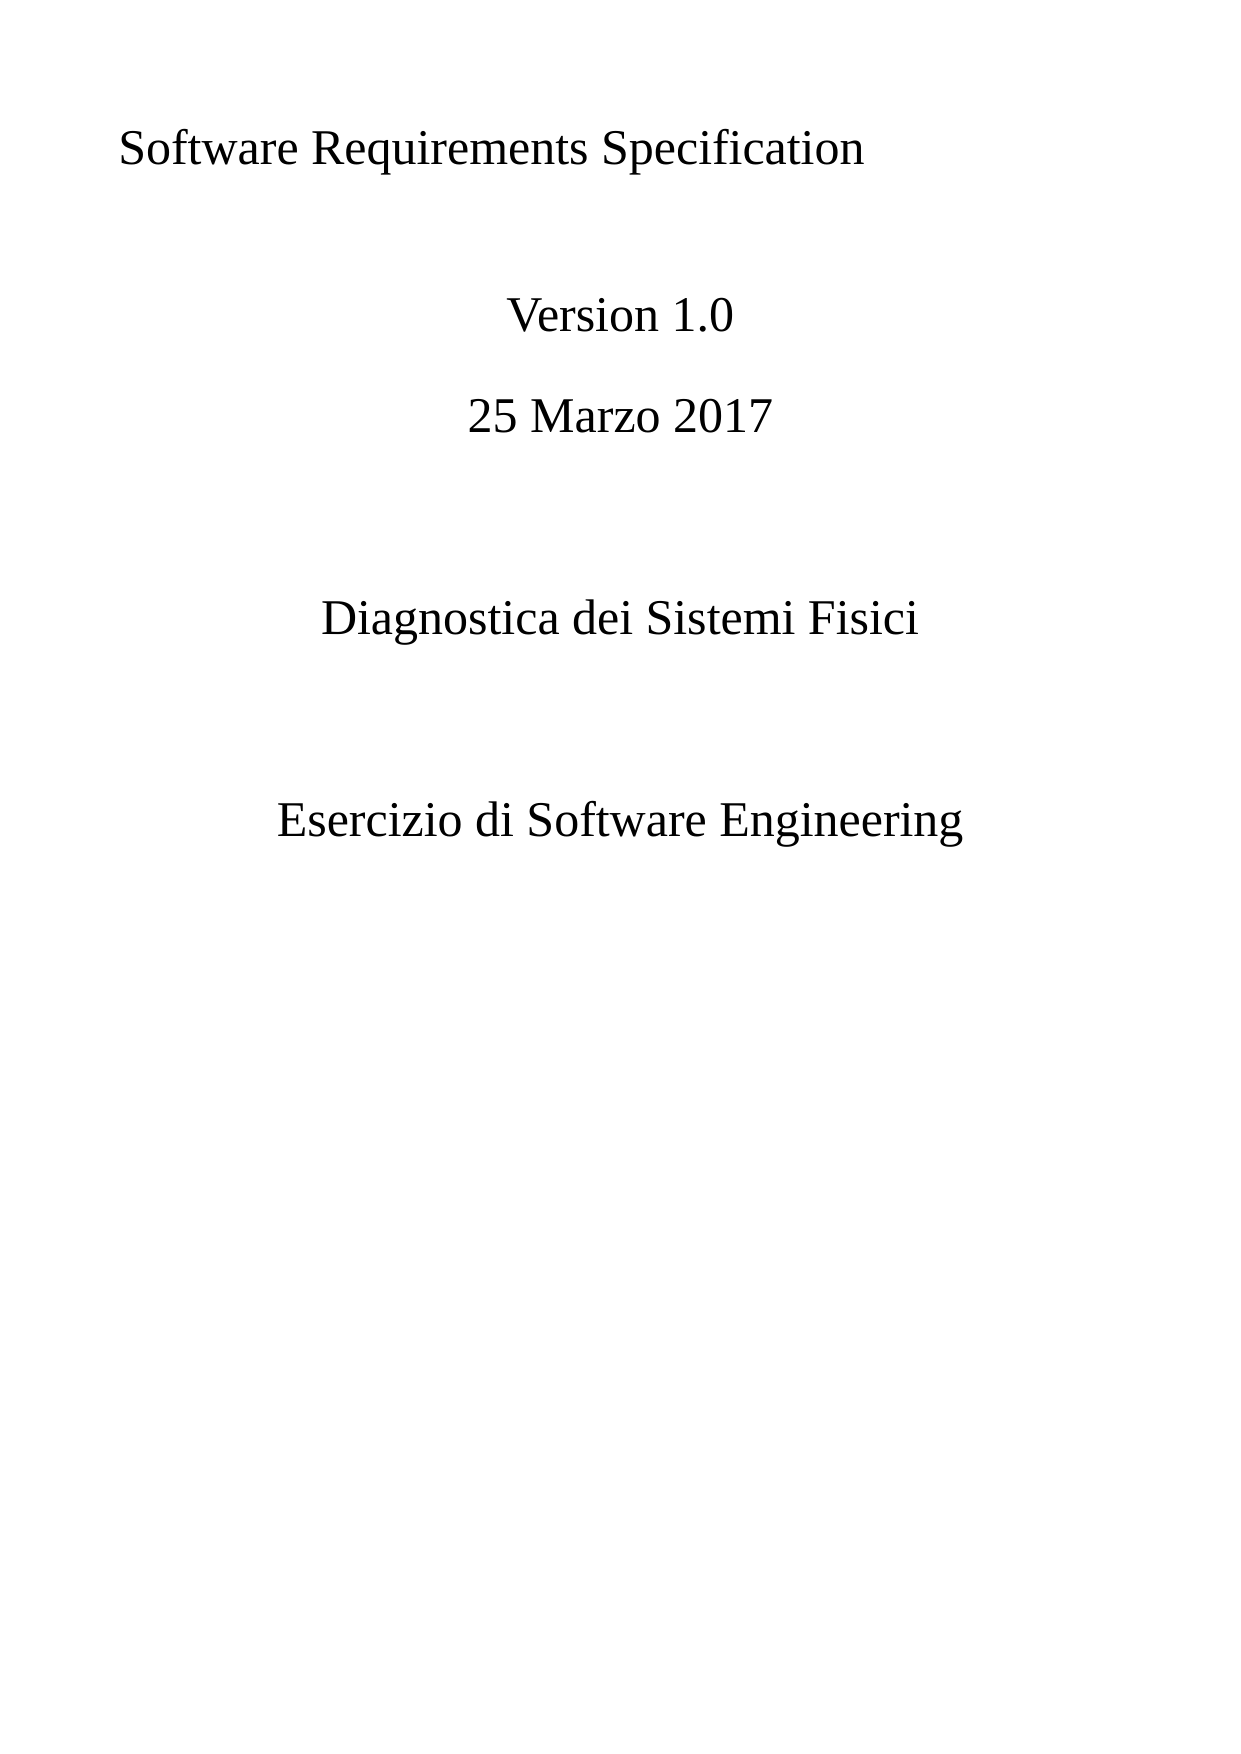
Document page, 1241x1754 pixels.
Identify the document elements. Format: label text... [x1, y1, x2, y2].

text Version 1.0 [118, 285, 1122, 343]
text 25 Marzo 2017 [118, 386, 1122, 443]
text Software Requirements Specification [118, 118, 1122, 176]
text Esercizio di Software Engineering [118, 789, 1122, 847]
text Diagnostica dei Sistemi Fisici [118, 588, 1122, 645]
